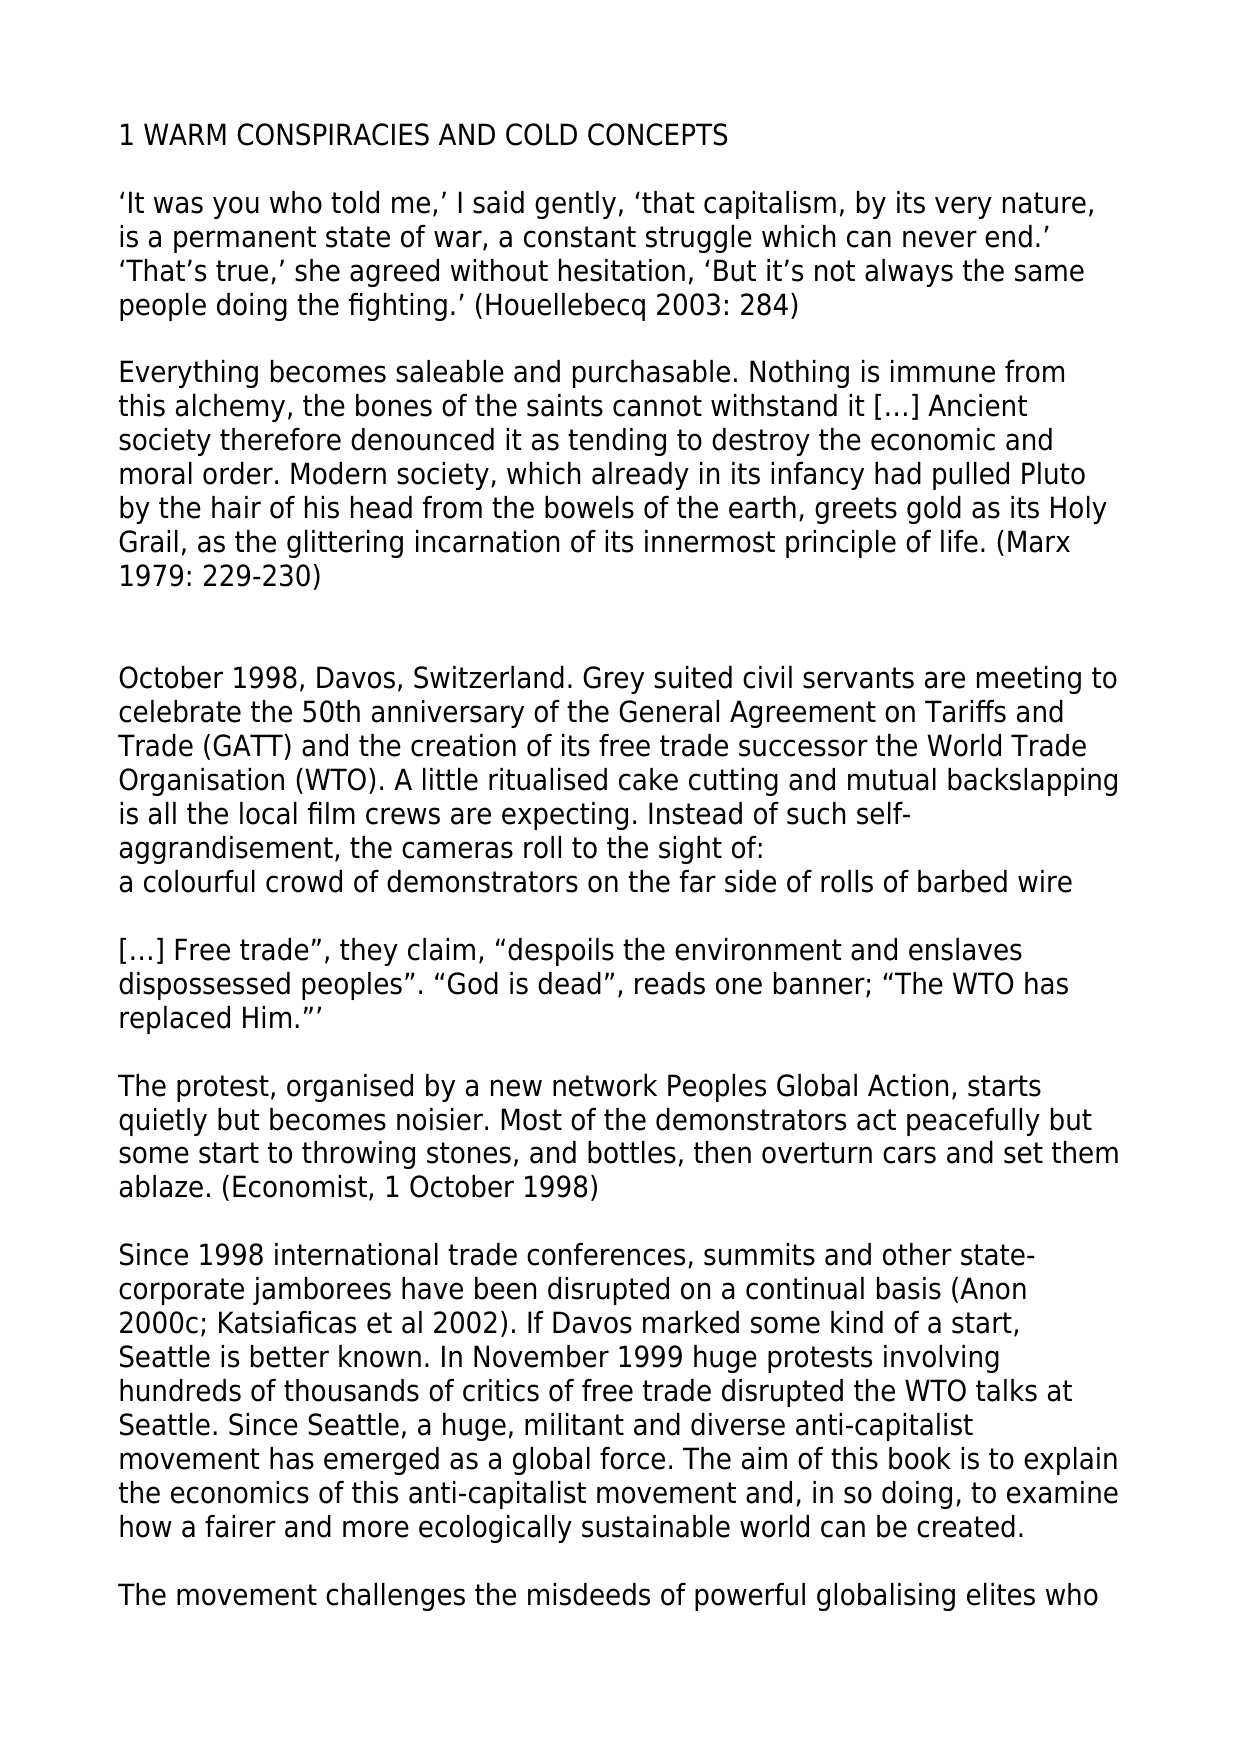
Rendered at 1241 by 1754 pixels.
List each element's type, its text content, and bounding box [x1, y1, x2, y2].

text Since 1998 international trade conferences, summits and other state-corporate jamborees have been disrupted on a continual basis (Anon 2000c; Katsiaficas et al 2002). If Davos marked some kind of a start, Seattle is better known. In November 1999 huge protests involving hundreds of thousands of critics of free trade disrupted the WTO talks at Seattle. Since Seattle, a huge, militant and diverse anti-capitalist movement has emerged as a global force. The aim of this book is to explain the economics of this anti-capitalist movement and, in so doing, to examine how a fairer and more ecologically sustainable world can be created. [118, 1239, 1122, 1578]
text […] Free trade”, they claim, “despoils the environment and enslaves dispossessed peoples”. “God is dead”, reads one banner; “The WTO has replaced Him.”’ [118, 933, 1122, 1035]
text The protest, organised by a new network Peoples Global Action, starts quietly but becomes noisier. Most of the demonstrators act peacefully but some start to throwing stones, and bottles, then overturn cars and set them ablaze. (Economist, 1 October 1998) [118, 1069, 1122, 1239]
text 1 WARM CONSPIRACIES AND COLD CONCEPTS ‘It was you who told me,’ I said gently, ‘that capitalism, by its very nature, is a permanent state of war, a constant struggle which can never end.’ ‘That’s true,’ she agreed without hesitation, ‘But it’s not always the same people doing the fighting.’ (Houellebecq 2003: 284) Everything becomes saleable and purchasable. Nothing is immune from this alchemy, the bones of the saints cannot withstand it […] Ancient society therefore denounced it as tending to destroy the economic and moral order. Modern society, which already in its infancy had pulled Pluto by the hair of his head from the bowels of the earth, greets gold as its Holy Grail, as the glittering incarnation of its innermost principle of life. (Marx 1979: 229-230) October 1998, Davos, Switzerland. Grey suited civil servants are meeting to celebrate the 50th anniversary of the General Agreement on Tariffs and Trade (GATT) and the creation of its free trade successor the World Trade Organisation (WTO). A little ritualised cake cutting and mutual backslapping is all the local film crews are expecting. Instead of such self-aggrandisement, the cameras roll to the sight of: a colourful crowd of demonstrators on the far side of rolls of barbed wire [118, 118, 1122, 899]
text The movement challenges the misdeeds of powerful globalising elites who [118, 1578, 1122, 1612]
